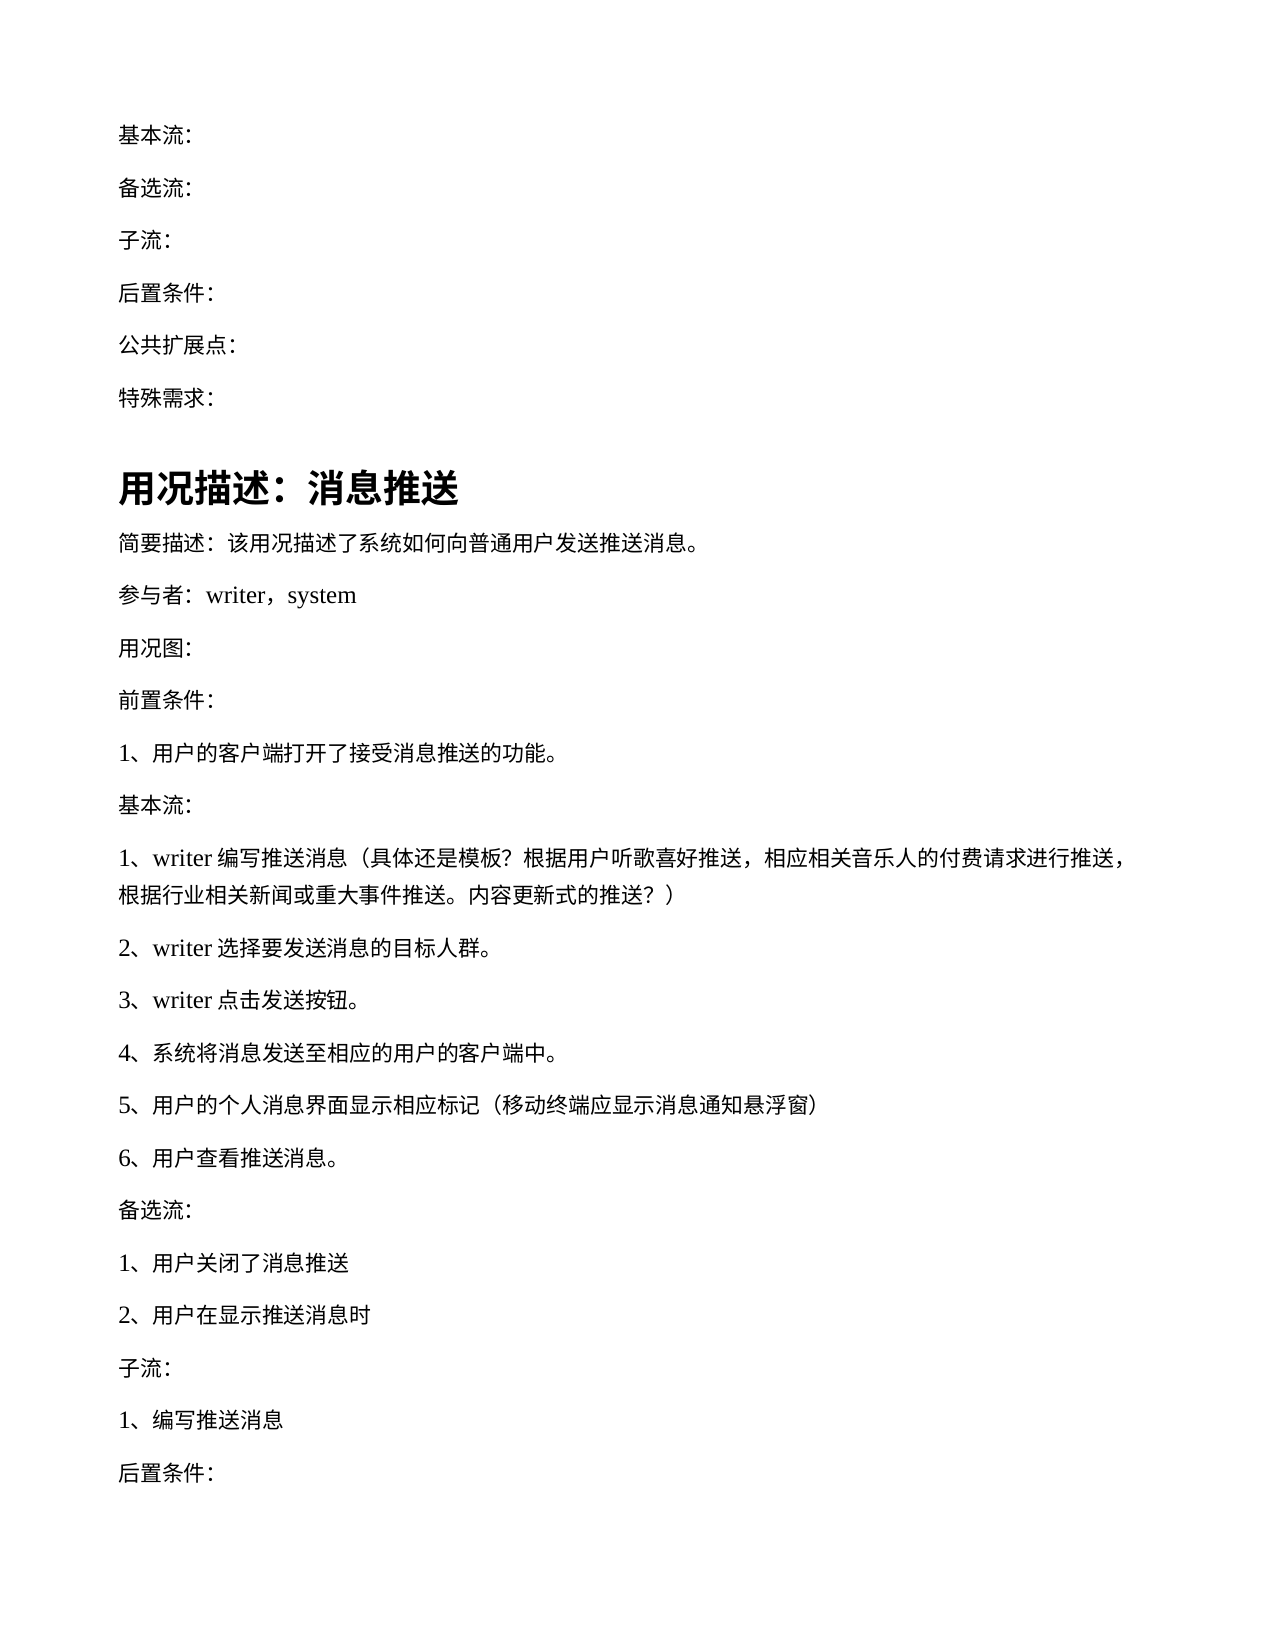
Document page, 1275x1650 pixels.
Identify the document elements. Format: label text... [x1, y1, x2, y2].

text 用况图： [118, 631, 1157, 662]
text 基本流： [118, 118, 1157, 150]
text 子流： [118, 1351, 1157, 1383]
text 1、编写推送消息 [118, 1403, 1157, 1435]
text 2、writer选择要发送消息的目标人群。 [118, 931, 1157, 963]
text 1、用户关闭了消息推送 [118, 1246, 1157, 1278]
text 前置条件： [118, 683, 1157, 715]
text 子流： [118, 223, 1157, 255]
text 1、writer编写推送消息（具体还是模板？根据用户听歌喜好推送，相应相关音乐人的付费请求进行推送，根据行业相关新闻或重大事件推送。内容更新式的推送？） [118, 841, 1157, 910]
text 4、系统将消息发送至相应的用户的客户端中。 [118, 1036, 1157, 1068]
text 后置条件： [118, 276, 1157, 307]
text 后置条件： [118, 1456, 1157, 1488]
text 2、用户在显示推送消息时 [118, 1298, 1157, 1330]
text 1、用户的客户端打开了接受消息推送的功能。 [118, 736, 1157, 767]
text 特殊需求： [118, 381, 1157, 412]
subtitle 用况描述：消息推送 [118, 458, 1157, 513]
text 参与者：writer，system [118, 578, 1157, 610]
text 备选流： [118, 171, 1157, 202]
text 备选流： [118, 1193, 1157, 1225]
text 简要描述：该用况描述了系统如何向普通用户发送推送消息。 [118, 526, 1157, 557]
text 基本流： [118, 788, 1157, 820]
text 6、用户查看推送消息。 [118, 1141, 1157, 1173]
text 3、writer点击发送按钮。 [118, 983, 1157, 1015]
text 5、用户的个人消息界面显示相应标记（移动终端应显示消息通知悬浮窗） [118, 1088, 1157, 1120]
text 公共扩展点： [118, 328, 1157, 360]
